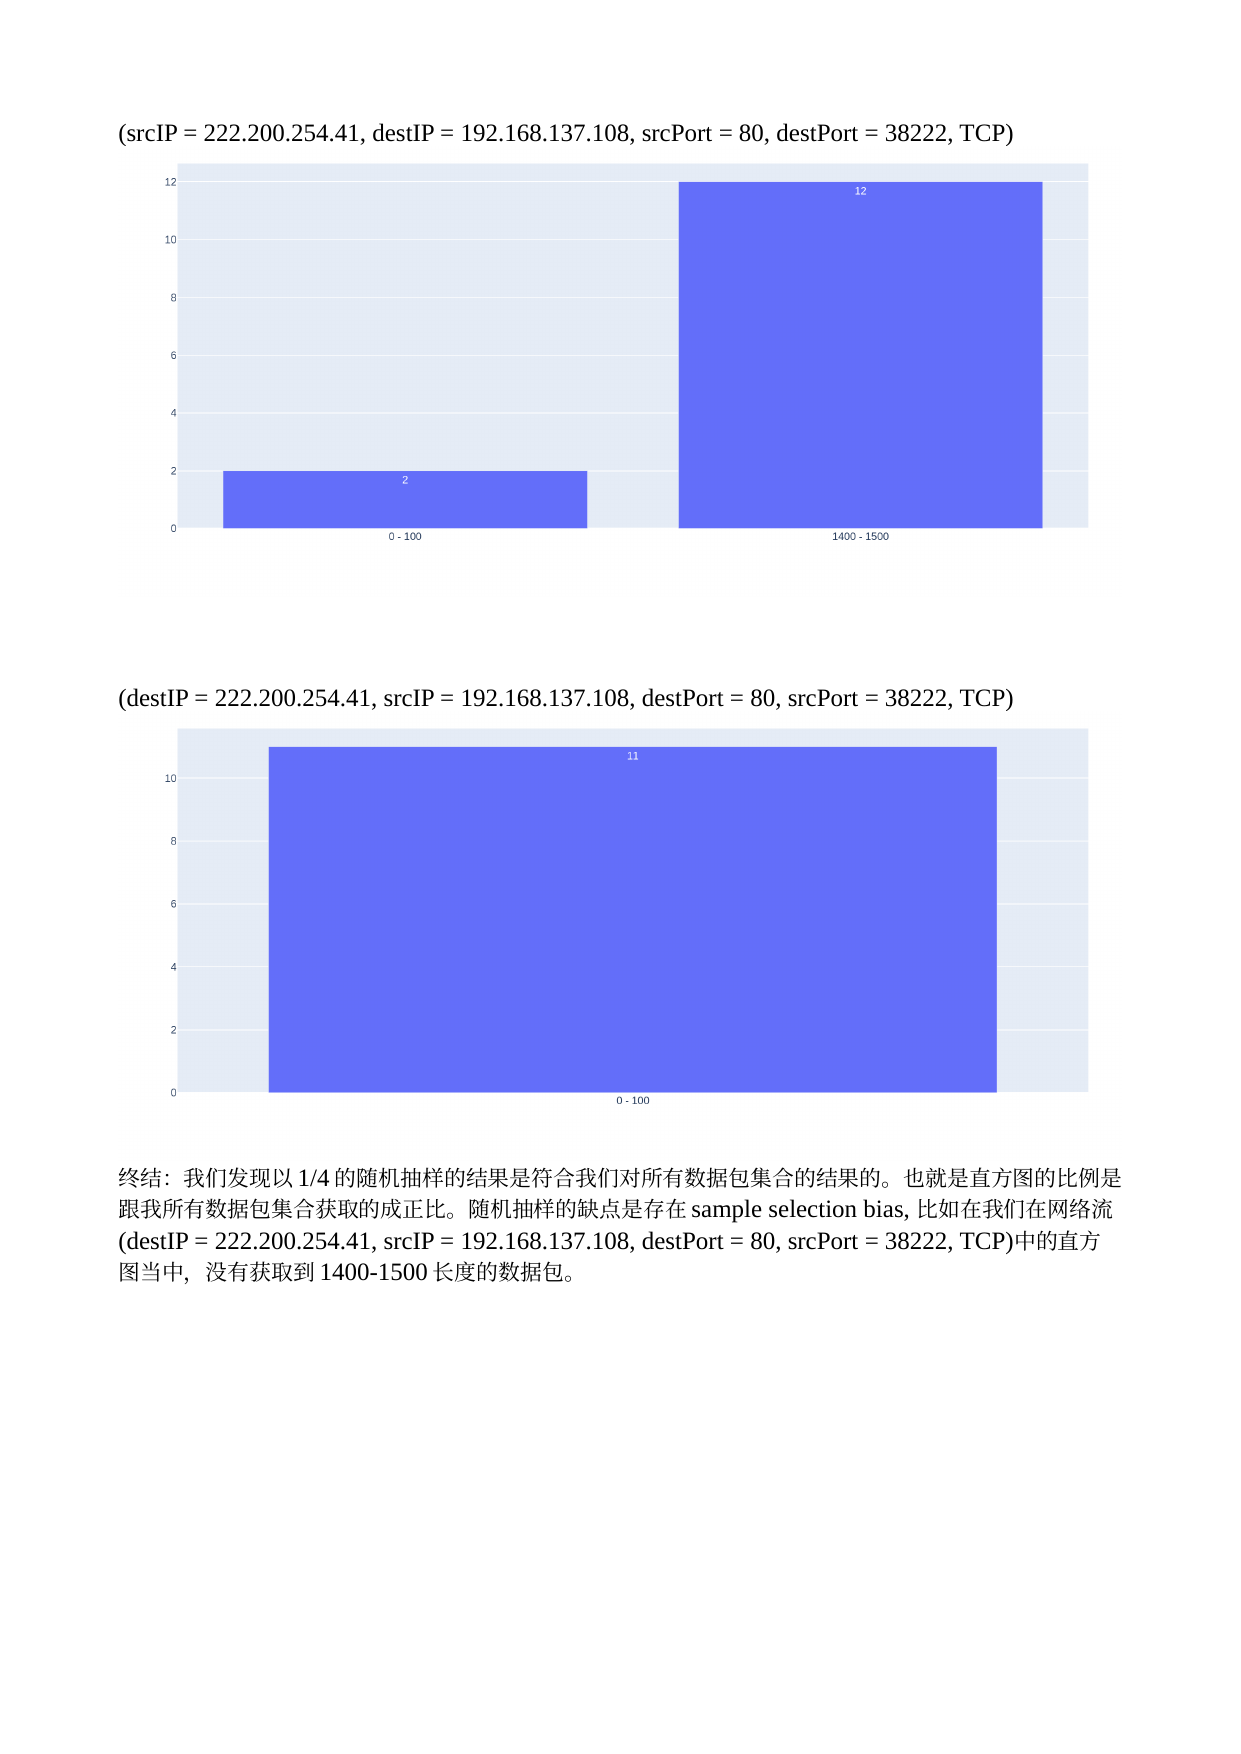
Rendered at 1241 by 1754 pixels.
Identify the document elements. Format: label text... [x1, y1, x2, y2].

picture [118, 711, 1123, 1161]
text 终结：我们发现以1/4的随机抽样的结果是符合我们对所有数据包集合的结果的。也就是直方图的比例是跟我所有数据包集合获取的成正比。随机抽样的缺点是存在sample selection bias, 比如在我们在网络流(destIP = 222.200.254.41, srcIP = 192.168.137.108, destPort = 80, srcPort = 38222, TCP)中的直方图当中，没有获取到1400-1500长度的数据包。 [118, 1161, 1122, 1287]
text (srcIP = 222.200.254.41, destIP = 192.168.137.108, srcPort = 80, destPort = 38222, TCP) [118, 118, 1122, 146]
picture [118, 146, 1123, 597]
text (destIP = 222.200.254.41, srcIP = 192.168.137.108, destPort = 80, srcPort = 38222, TCP) [118, 683, 1122, 711]
